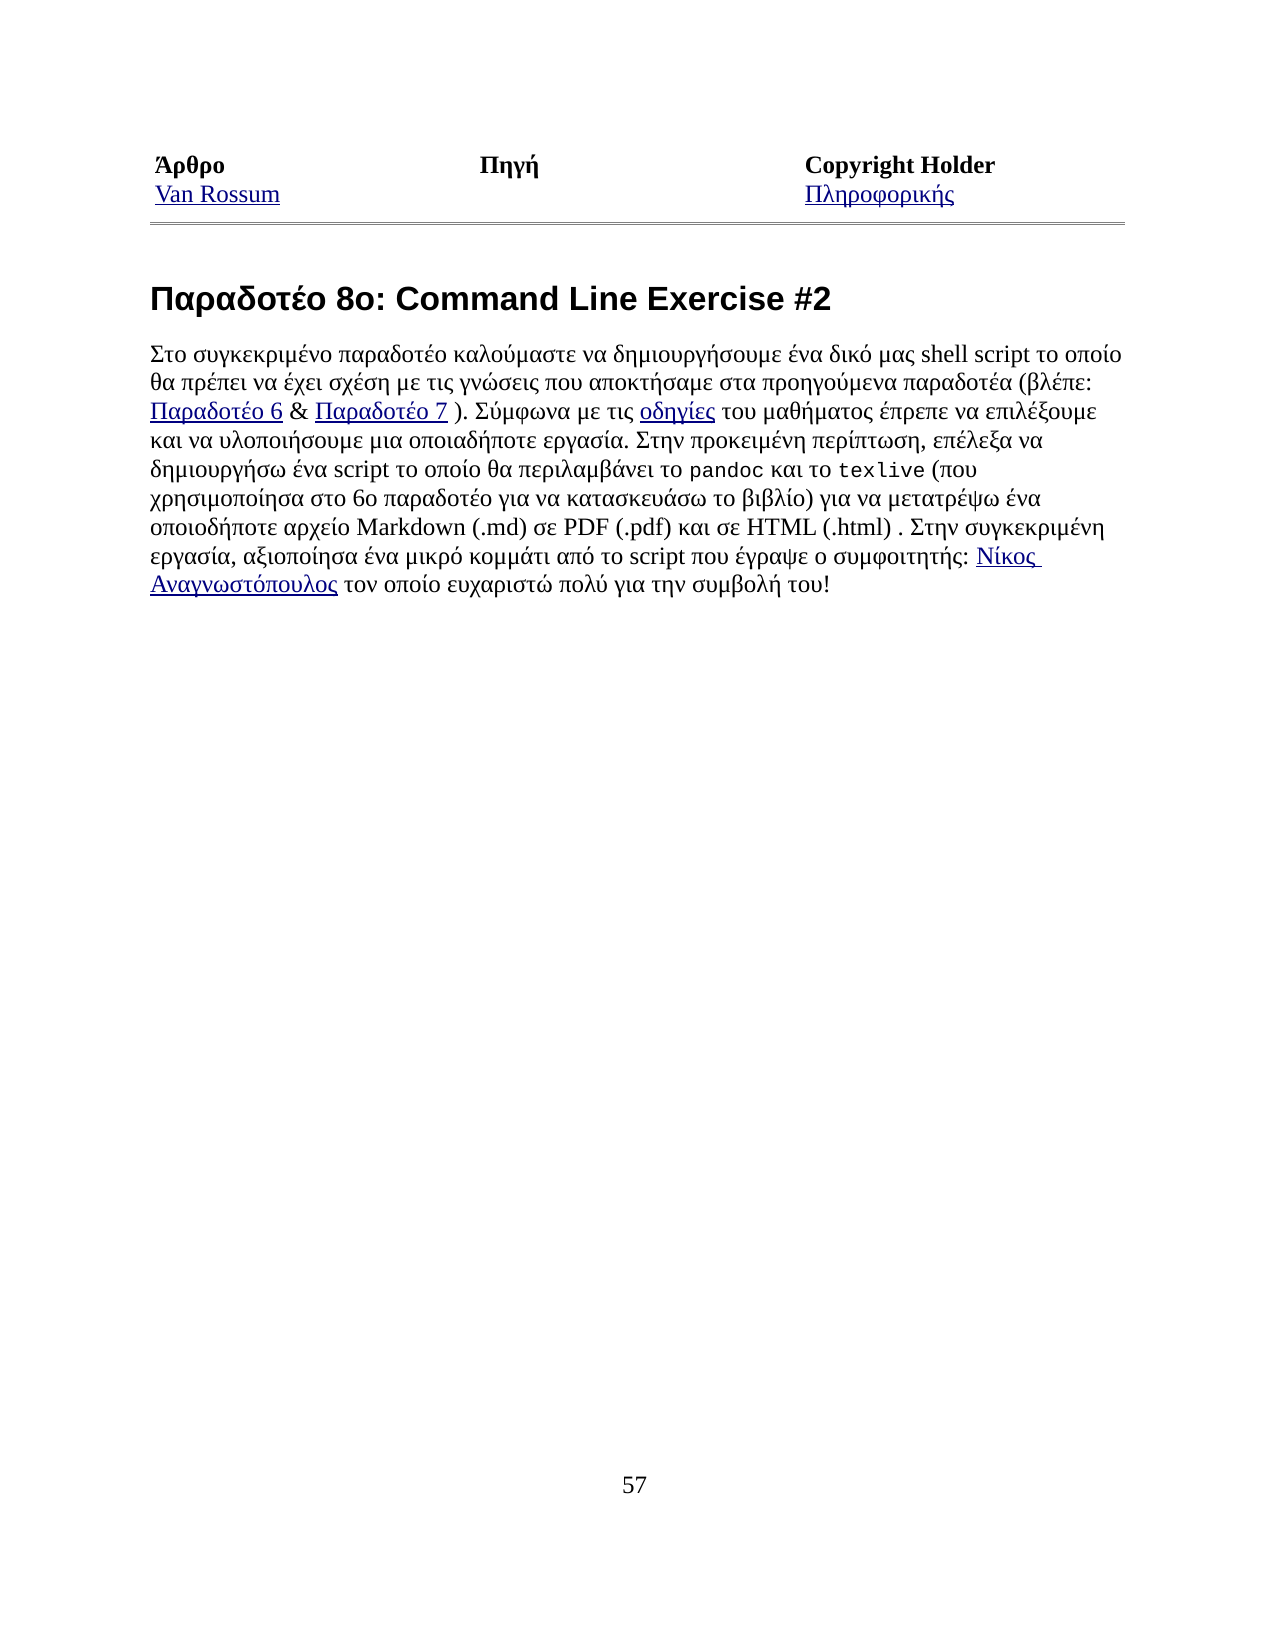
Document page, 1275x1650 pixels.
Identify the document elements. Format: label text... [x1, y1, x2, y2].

subtitle Παραδοτέο 8ο: Command Line Exercise #2 [150, 279, 1125, 317]
table_header Copyright Holder [800, 150, 1125, 179]
table_header Πηγή [475, 150, 800, 179]
table_cell [475, 179, 800, 207]
text Στο συγκεκριμένο παραδοτέο καλούμαστε να δημιουργήσουμε ένα δικό μας shell script το οποίο θα πρέπει να έχει σχέση με τις γνώσεις που αποκτήσαμε στα προηγούμενα παραδοτέα (βλέπε: Παραδοτέο 6 & Παραδοτέο 7 ). Σύμφωνα με τις οδηγίες του μαθήματος έπρεπε να επιλέξουμε και να υλοποιήσουμε μια οποιαδήποτε εργασία. Στην προκειμένη περίπτωση, επέλεξα να δημιουργήσω ένα script το οποίο θα περιλαμβάνει το pandoc και το texlive (που χρησιμοποίησα στο 6ο παραδοτέο για να κατασκευάσω το βιβλίο) για να μετατρέψω ένα οποιοδήποτε αρχείο Markdown (.md) σε PDF (.pdf) και σε HTML (.html) . Στην συγκεκριμένη εργασία, αξιοποίησα ένα μικρό κομμάτι από το script που έγραψε ο συμφοιτητής: Νίκος Αναγνωστόπουλος τον οποίο ευχαριστώ πολύ για την συμβολή του! [150, 339, 1125, 598]
table_cell Van Rossum [150, 179, 475, 207]
table_cell Πληροφορικής [800, 179, 1125, 207]
table_header Άρθρο [150, 150, 475, 179]
